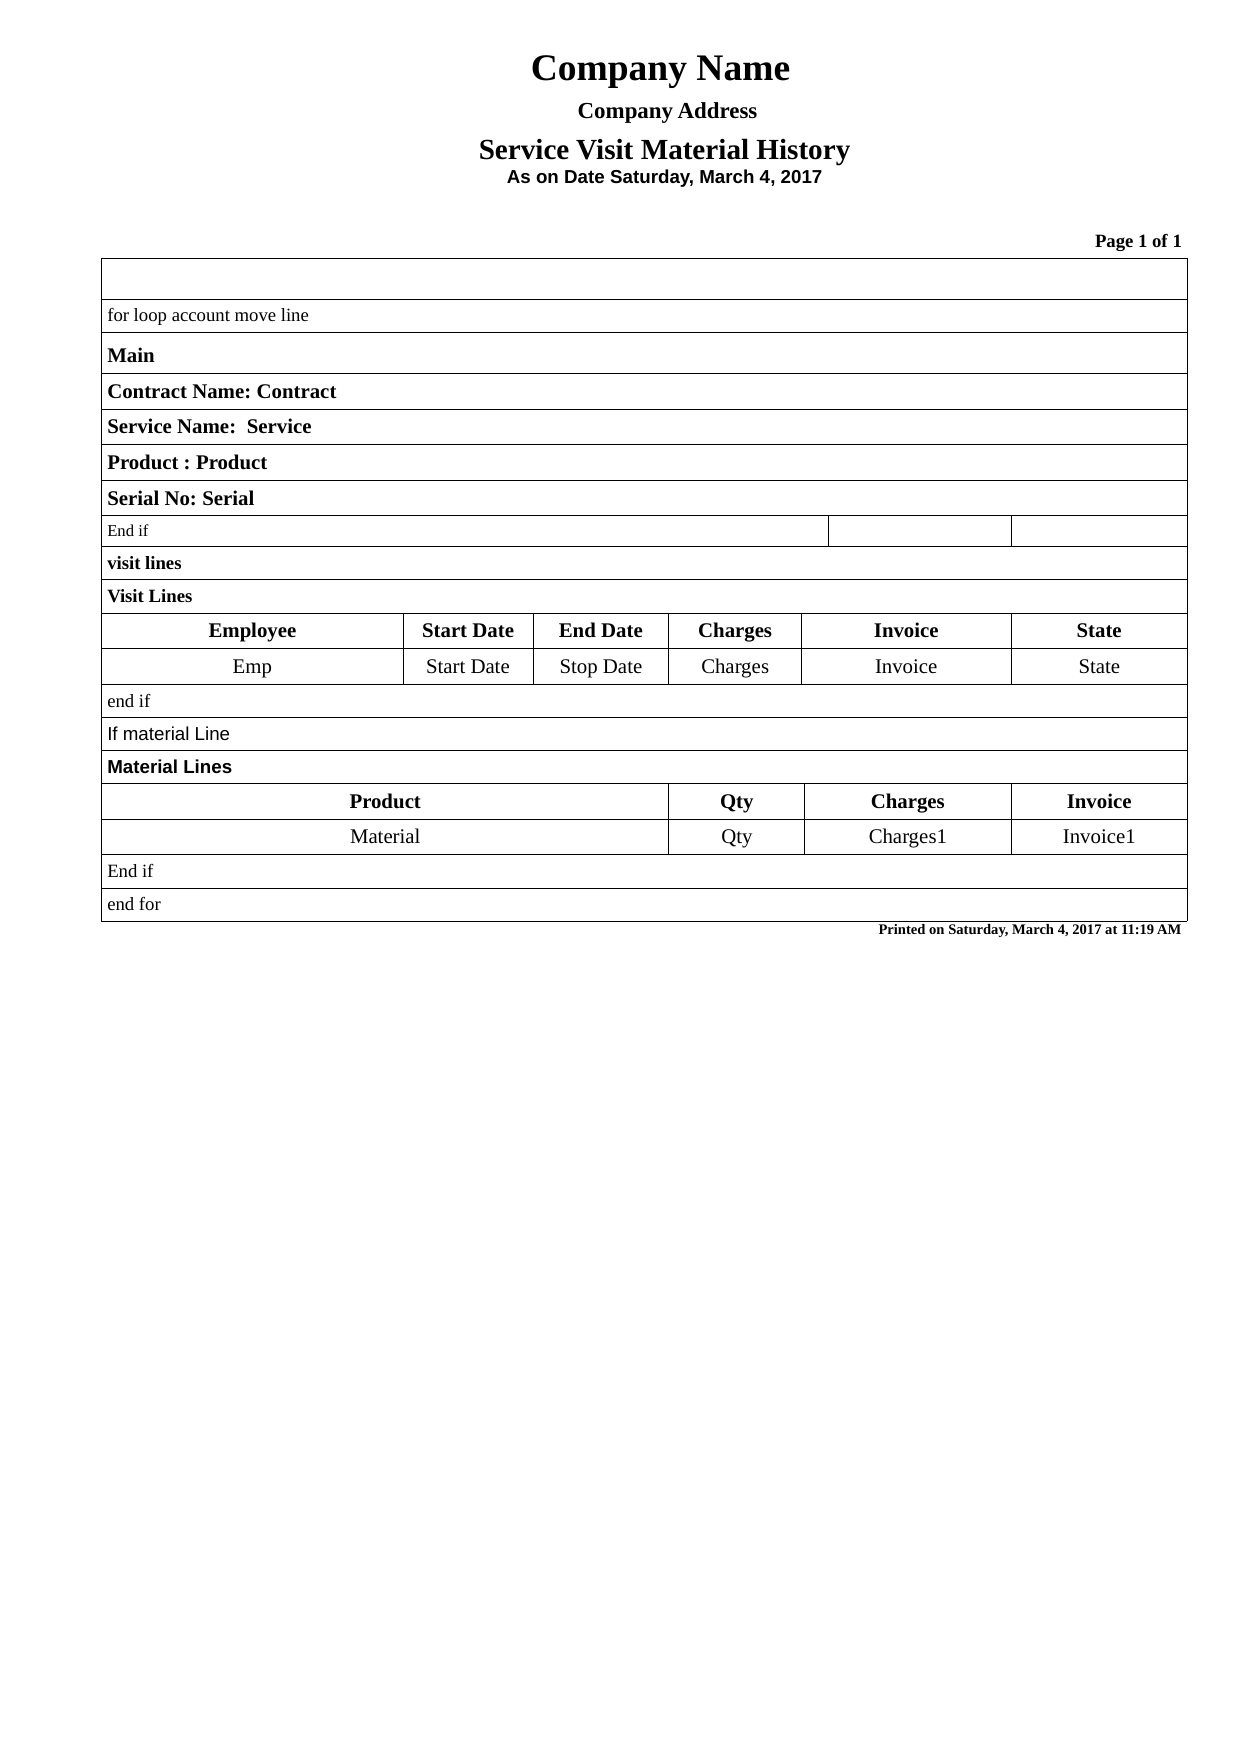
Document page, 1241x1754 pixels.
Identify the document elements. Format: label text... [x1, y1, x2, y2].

table_cell Product [102, 784, 668, 819]
table_cell Emp [102, 649, 403, 684]
table_cell Charges [669, 614, 801, 648]
table_header Page 1 of 1 [101, 223, 1187, 258]
table_cell Invoice [802, 614, 1011, 648]
table_cell State [1012, 614, 1187, 648]
table_cell end for [102, 889, 1187, 921]
table_cell Start Date [404, 649, 533, 684]
table_cell Qty [669, 784, 804, 819]
table_cell State [1012, 649, 1187, 684]
table_cell Invoice1 [1012, 820, 1187, 854]
table_cell end if [102, 685, 1187, 717]
table_cell Service Name: Service [102, 410, 1187, 444]
table_cell Serial No: Serial [102, 481, 1187, 515]
table_cell Material Lines [102, 751, 1187, 783]
table_cell Charges [669, 649, 801, 684]
table_cell End if [102, 855, 1187, 887]
table_cell Main [102, 333, 1187, 373]
table_cell Contract Name: Contract [102, 374, 1187, 408]
table_cell Employee [102, 614, 403, 648]
table_cell Charges1 [805, 820, 1011, 854]
table_cell Charges [805, 784, 1011, 819]
table_cell Product : Product [102, 445, 1187, 480]
table_cell Stop Date [534, 649, 668, 684]
table_cell [102, 259, 1187, 298]
table_cell Invoice [802, 649, 1011, 684]
table_cell [829, 516, 1011, 546]
table_cell Qty [669, 820, 804, 854]
text Printed on Saturday, March 4, 2017 at 11:16 AM [148, 922, 1181, 937]
table_cell Start Date [404, 614, 533, 648]
table_cell End Date [534, 614, 668, 648]
table_cell for loop account move line [102, 300, 1187, 332]
table_cell Visit Lines [102, 580, 1187, 612]
table_cell End if [102, 516, 828, 546]
table_cell visit lines [102, 547, 1187, 579]
table_cell [1012, 516, 1187, 546]
table_cell Invoice [1012, 784, 1187, 819]
table_cell Material [102, 820, 668, 854]
table_cell If material Line [102, 718, 1187, 750]
